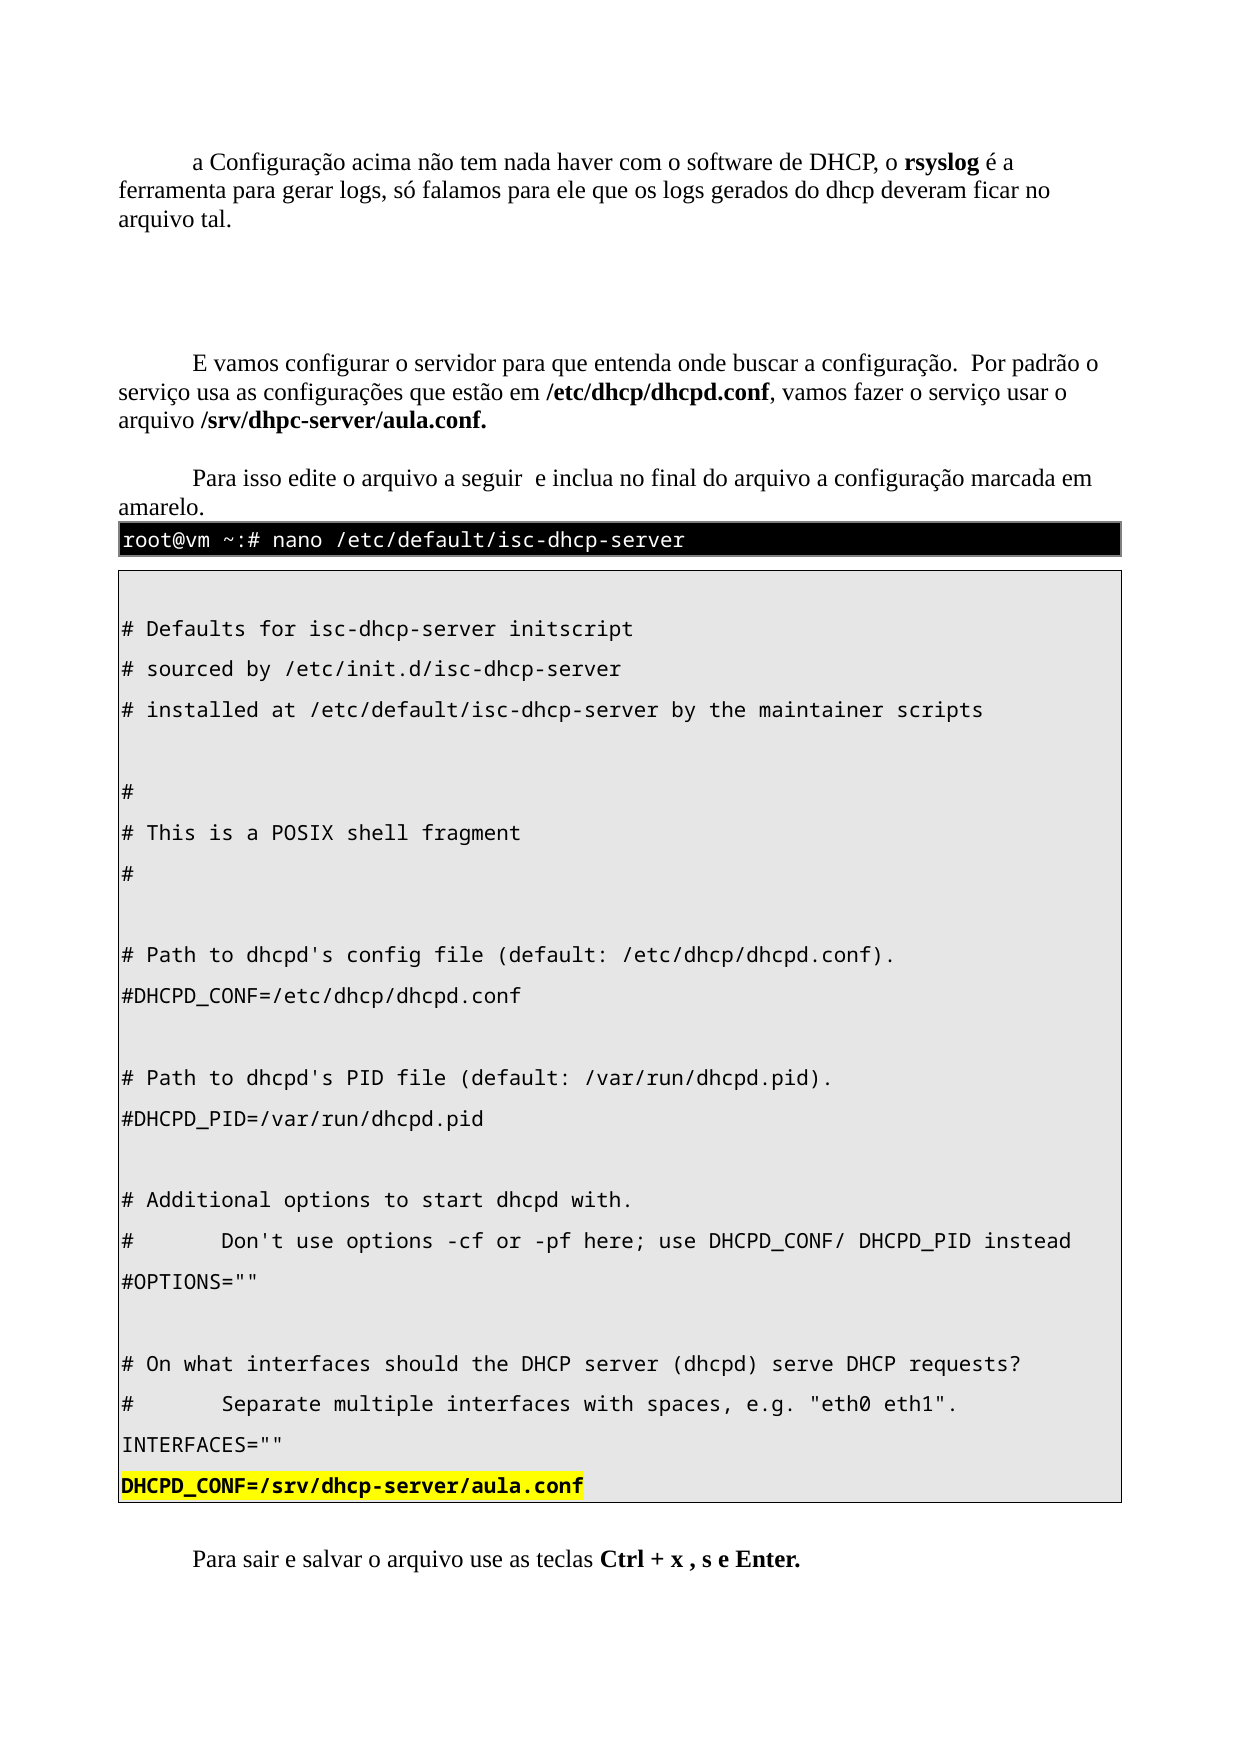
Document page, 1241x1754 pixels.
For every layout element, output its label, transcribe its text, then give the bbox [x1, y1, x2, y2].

text INTERFACES="" [119, 1427, 1121, 1459]
text #DHCPD_CONF=/etc/dhcp/dhcpd.conf [119, 978, 1121, 1010]
text root@vm ~:# nano /etc/default/isc-dhcp-server [120, 523, 1120, 555]
text a Configuração acima não tem nada haver com o software de DHCP, o rsyslog é a ferramenta para gerar logs, só falamos para ele que os logs gerados do dhcp deveram ficar no arquivo tal. [118, 147, 1122, 233]
text # [119, 856, 1121, 887]
text # On what interfaces should the DHCP server (dhcpd) serve DHCP requests? [119, 1346, 1121, 1377]
text # Path to dhcpd's config file (default: /etc/dhcp/dhcpd.conf). [119, 937, 1121, 969]
text # Additional options to start dhcpd with. [119, 1182, 1121, 1214]
text E vamos configurar o servidor para que entenda onde buscar a configuração. Por padrão o serviço usa as configurações que estão em /etc/dhcp/dhcpd.conf, vamos fazer o serviço usar o arquivo /srv/dhpc-server/aula.conf. [118, 348, 1122, 434]
text # [119, 774, 1121, 806]
text Para isso edite o arquivo a seguir e inclua no final do arquivo a configuração marcada em amarelo. [118, 463, 1122, 521]
text # sourced by /etc/init.d/isc-dhcp-server [119, 651, 1121, 683]
text # Separate multiple interfaces with spaces, e.g. "eth0 eth1". [119, 1386, 1121, 1418]
text Para sair e salvar o arquivo use as teclas Ctrl + x , s e Enter. [118, 1544, 1122, 1573]
text # installed at /etc/default/isc-dhcp-server by the maintainer scripts [119, 692, 1121, 724]
text #OPTIONS="" [119, 1264, 1121, 1296]
text # Don't use options -cf or -pf here; use DHCPD_CONF/ DHCPD_PID instead [119, 1223, 1121, 1255]
text #DHCPD_PID=/var/run/dhcpd.pid [119, 1101, 1121, 1132]
text # Path to dhcpd's PID file (default: /var/run/dhcpd.pid). [119, 1060, 1121, 1091]
text # Defaults for isc-dhcp-server initscript [119, 611, 1121, 642]
text DHCPD_CONF=/srv/dhcp-server/aula.conf [119, 1468, 1121, 1502]
text # This is a POSIX shell fragment [119, 815, 1121, 846]
